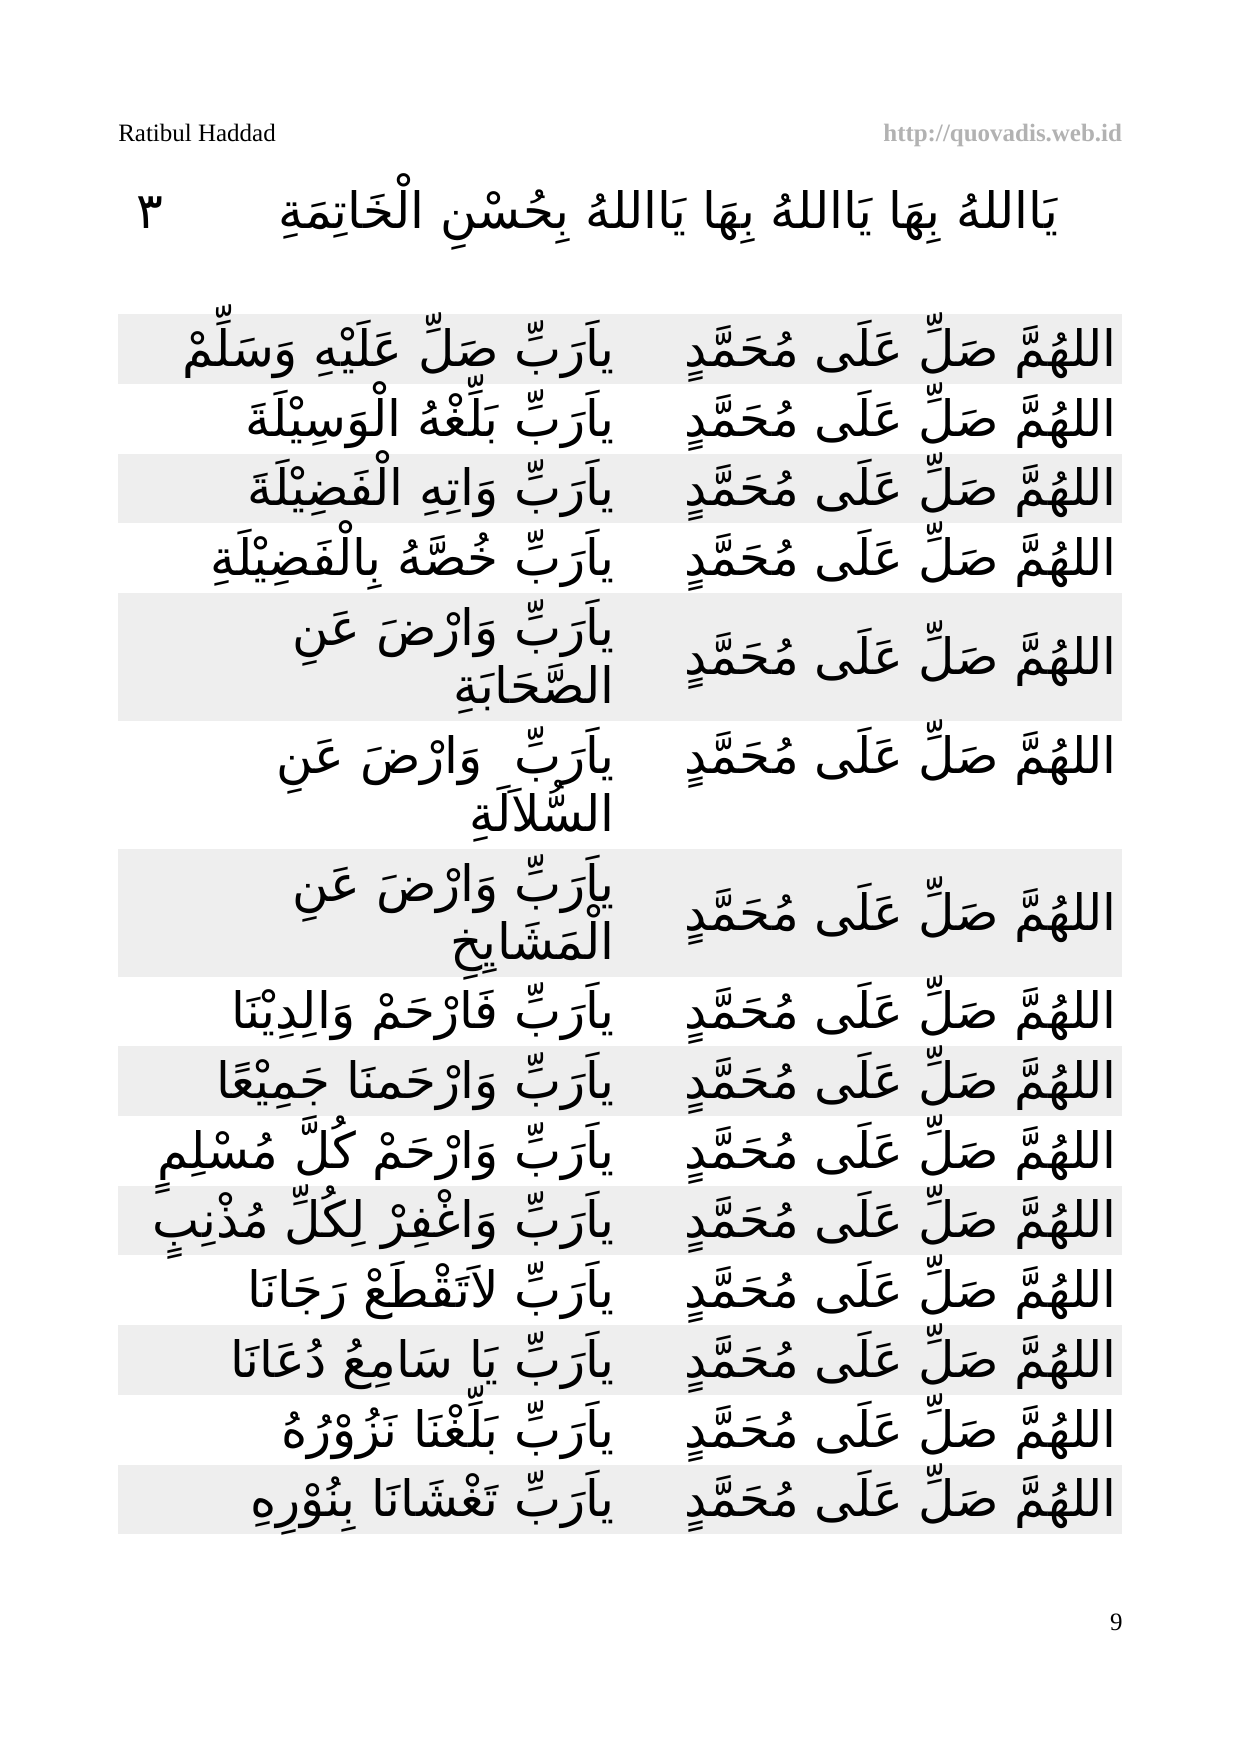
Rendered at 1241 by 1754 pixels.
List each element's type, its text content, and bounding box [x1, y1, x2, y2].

table_cell ياَرَبِّ وَارْضَ عَنِ السُّلاَلَةِ [118, 721, 620, 849]
table_cell اللهُمَّ صَلِّ عَلَى مُحَمَّدٍ [620, 1255, 1122, 1325]
table_cell اللهُمَّ صَلِّ عَلَى مُحَمَّدٍ [620, 1046, 1122, 1116]
table_cell اللهُمَّ صَلِّ عَلَى مُحَمَّدٍ [620, 977, 1122, 1046]
table_cell ياَرَبِّ فَارْحَمْ وَالِدِيْنَا [118, 977, 620, 1046]
table_header اللهُمَّ صَلِّ عَلَى مُحَمَّدٍ [620, 314, 1122, 384]
table_cell ياَرَبِّ وَارْضَ عَنِ الْمَشَايِخِ [118, 849, 620, 977]
table_cell ياَرَبِّ يَا سَامِعُ دُعَانَا [118, 1325, 620, 1395]
table_cell ياَرَبِّ وَاتِهِ الْفَضِيْلَةَ [118, 454, 620, 523]
table_cell ياَرَبِّ بَلِّغْنَا نَزُوْرُهُ [118, 1395, 620, 1464]
table_cell اللهُمَّ صَلِّ عَلَى مُحَمَّدٍ [620, 1395, 1122, 1464]
table_cell ياَرَبِّ خُصَّهُ بِالْفَضِيْلَةِ [118, 523, 620, 593]
table_cell ياَرَبِّ وَارْحَمْ كُلَّ مُسْلِمٍ [118, 1116, 620, 1186]
table_cell اللهُمَّ صَلِّ عَلَى مُحَمَّدٍ [620, 721, 1122, 849]
table_cell اللهُمَّ صَلِّ عَلَى مُحَمَّدٍ [620, 1116, 1122, 1186]
table_cell ياَرَبِّ وَارْحَمنَا جَمِيْعًا [118, 1046, 620, 1116]
table_cell ياَرَبِّ بَلِّغْهُ الْوَسِيْلَةَ [118, 384, 620, 453]
table_cell يَااللهُ بِهَا يَااللهُ بِهَا يَااللهُ بِحُسْنِ الْخَاتِمَةِ [179, 176, 1156, 246]
table_header ياَرَبِّ صَلِّ عَلَيْهِ وَسَلِّمْ [118, 314, 620, 384]
table_cell اللهُمَّ صَلِّ عَلَى مُحَمَّدٍ [620, 384, 1122, 453]
table_cell اللهُمَّ صَلِّ عَلَى مُحَمَّدٍ [620, 523, 1122, 593]
table_cell اللهُمَّ صَلِّ عَلَى مُحَمَّدٍ [620, 593, 1122, 721]
table_cell ياَرَبِّ وَارْضَ عَنِ الصَّحَابَةِ [118, 593, 620, 721]
table_cell ياَرَبِّ وَاغْفِرْ لِكُلِّ مُذْنِبٍ [118, 1186, 620, 1255]
table_cell اللهُمَّ صَلِّ عَلَى مُحَمَّدٍ [620, 1325, 1122, 1395]
table_cell اللهُمَّ صَلِّ عَلَى مُحَمَّدٍ [620, 849, 1122, 977]
table_cell اللهُمَّ صَلِّ عَلَى مُحَمَّدٍ [620, 1465, 1122, 1534]
table_cell ٣ [120, 176, 179, 246]
table_cell ياَرَبِّ لاَتَقْطَعْ رَجَانَا [118, 1255, 620, 1325]
table_cell ياَرَبِّ تَغْشَانَا بِنُوْرِهِ [118, 1465, 620, 1534]
table_cell اللهُمَّ صَلِّ عَلَى مُحَمَّدٍ [620, 454, 1122, 523]
table_cell اللهُمَّ صَلِّ عَلَى مُحَمَّدٍ [620, 1186, 1122, 1255]
